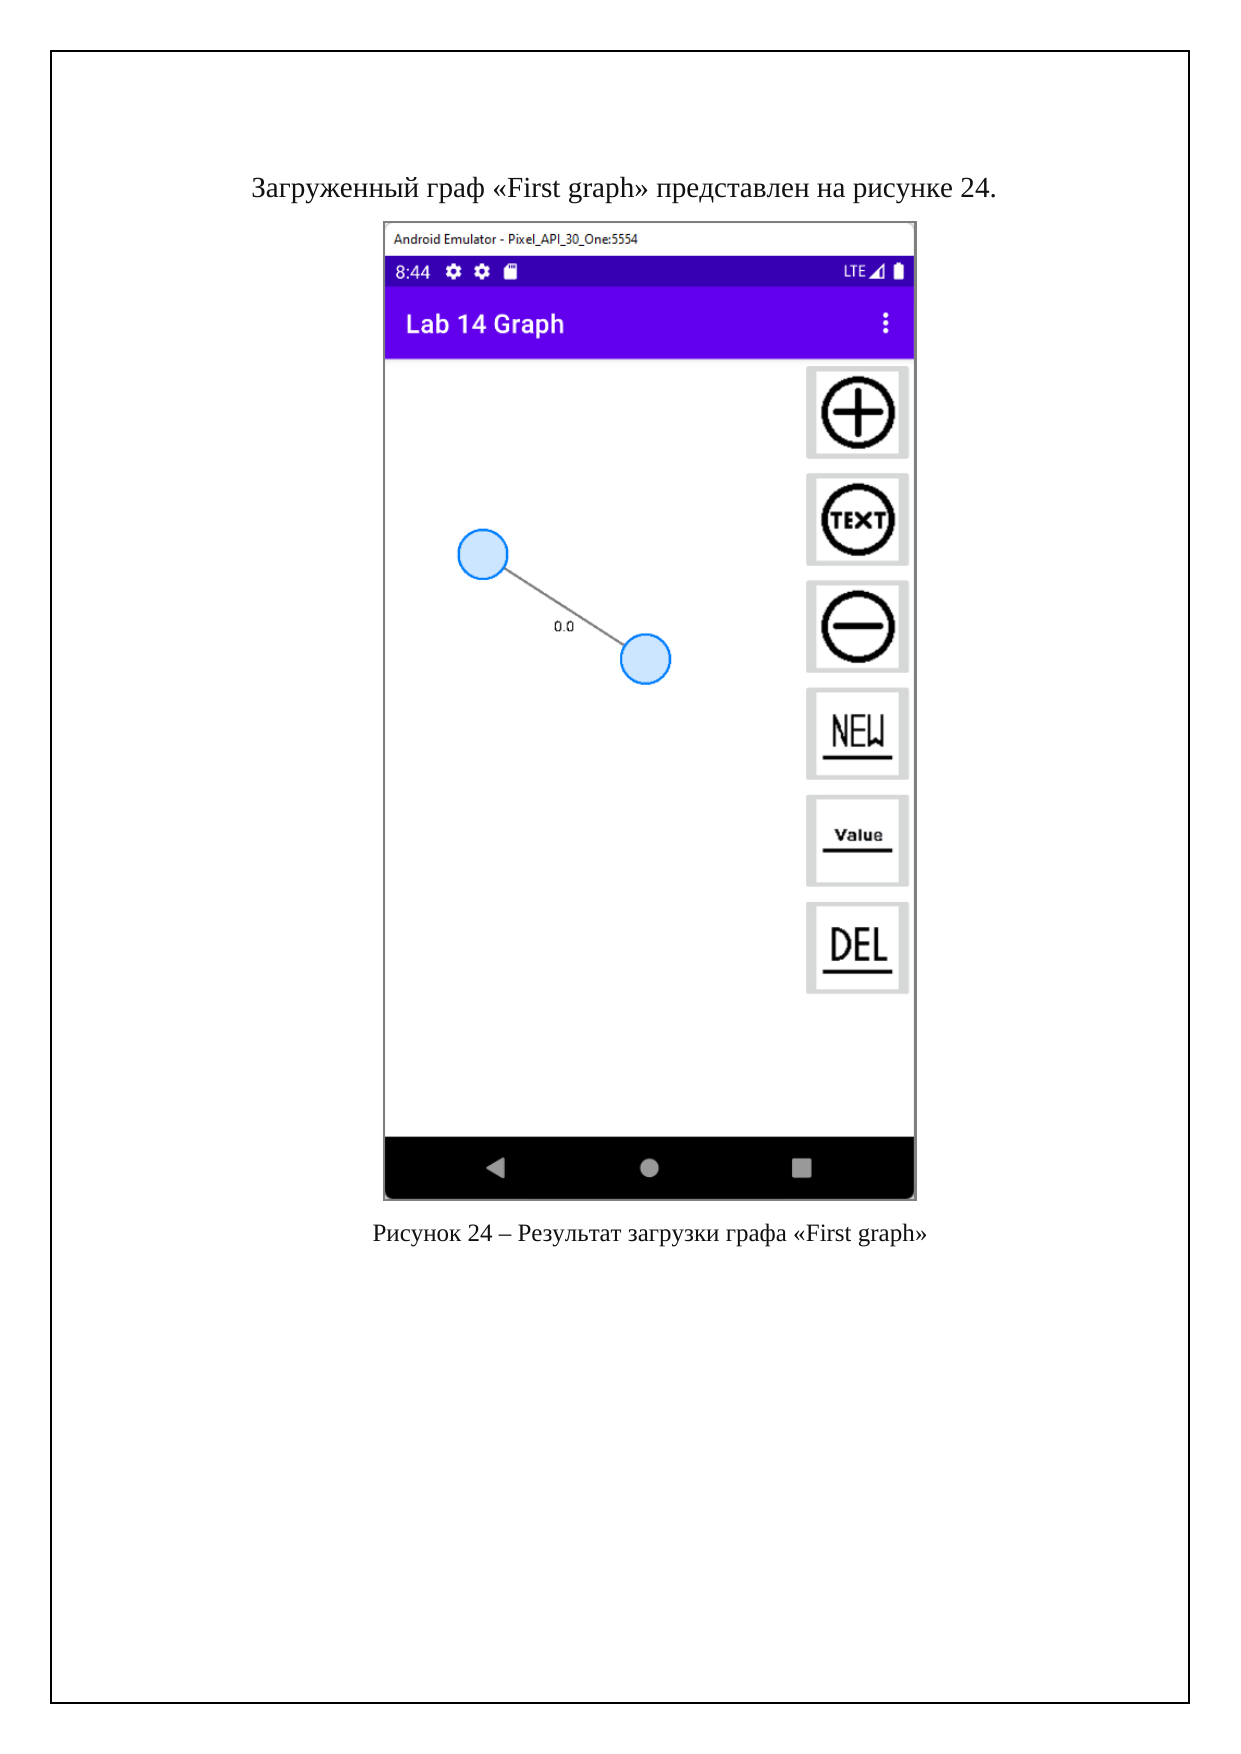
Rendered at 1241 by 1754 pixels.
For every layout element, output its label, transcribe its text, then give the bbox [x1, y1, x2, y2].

text Рисунок 24 – Результат загрузки графа «First graph» [927, 1218, 1122, 1247]
text Загруженный граф «First graph» представлен на рисунке 24. [177, 171, 1122, 204]
text Рисунок 24 – Результат загрузки графа «First graph» [177, 1218, 372, 1247]
